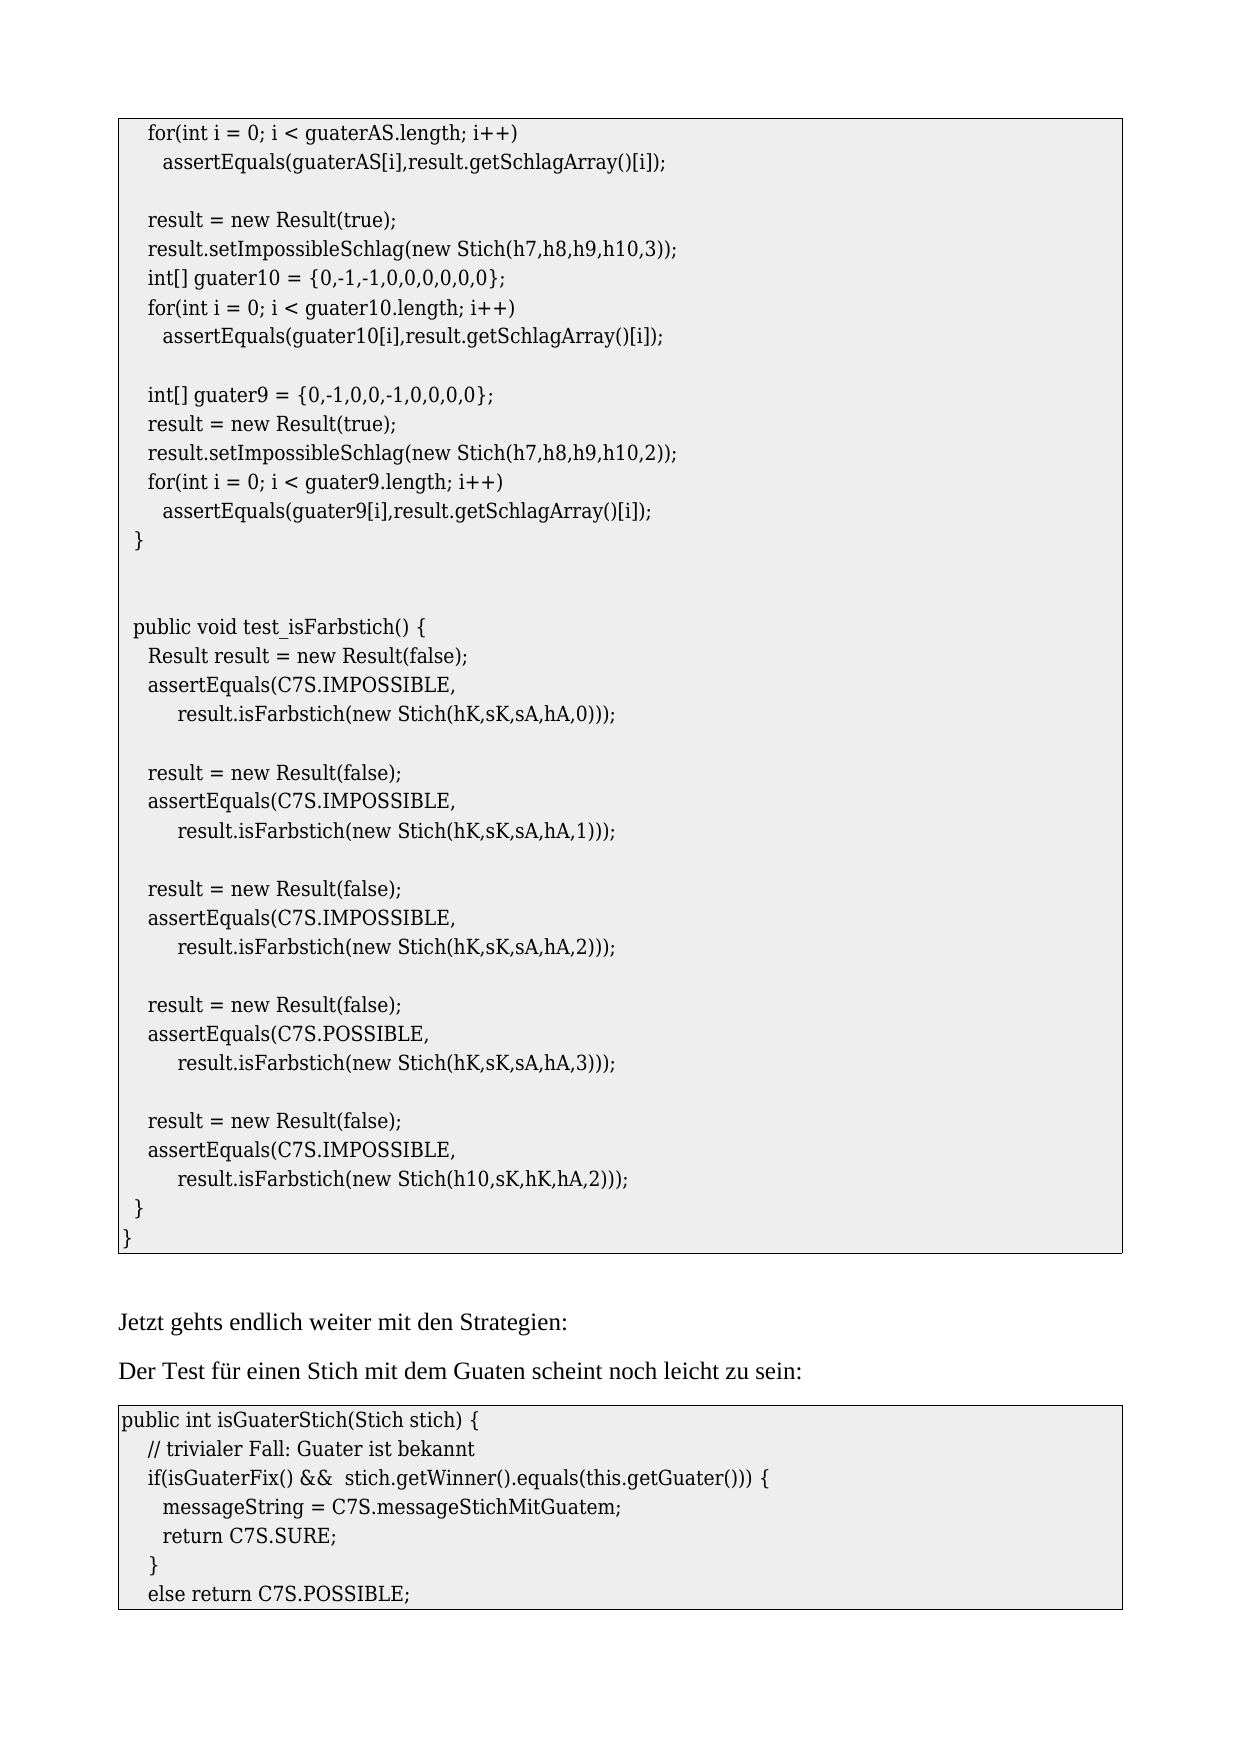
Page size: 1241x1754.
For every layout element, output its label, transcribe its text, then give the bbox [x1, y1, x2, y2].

text for(int i = 0; i < guater10.length; i++) [119, 292, 1122, 320]
text // trivialer Fall: Guater ist bekannt [119, 1434, 1122, 1461]
text result = new Result(false); [119, 874, 1122, 901]
text result = new Result(false); [119, 757, 1122, 785]
text } [119, 1550, 1122, 1577]
text assertEquals(C7S.IMPOSSIBLE, [119, 787, 1122, 814]
text Result result = new Result(false); [119, 641, 1122, 668]
text if(isGuaterFix() && stich.getWinner().equals(this.getGuater())) { [119, 1463, 1122, 1490]
text assertEquals(guater10[i],result.getSchlagArray()[i]); [119, 322, 1122, 349]
text int[] guater9 = {0,-1,0,0,-1,0,0,0,0}; [119, 380, 1122, 407]
text result.isFarbstich(new Stich(h10,sK,hK,hA,2))); [119, 1164, 1122, 1192]
text result = new Result(false); [119, 990, 1122, 1017]
text result = new Result(false); [119, 1106, 1122, 1133]
text public void test_isFarbstich() { [119, 612, 1122, 639]
text int[] guater10 = {0,-1,-1,0,0,0,0,0,0}; [119, 263, 1122, 291]
text result.isFarbstich(new Stich(hK,sK,sA,hA,2))); [119, 932, 1122, 959]
text } [119, 525, 1122, 552]
text messageString = C7S.messageStichMitGuatem; [119, 1492, 1122, 1519]
text assertEquals(C7S.IMPOSSIBLE, [119, 903, 1122, 930]
text result = new Result(true); [119, 409, 1122, 436]
text result.isFarbstich(new Stich(hK,sK,sA,hA,0))); [119, 699, 1122, 727]
text result.setImpossibleSchlag(new Stich(h7,h8,h9,h10,2)); [119, 438, 1122, 465]
text assertEquals(C7S.IMPOSSIBLE, [119, 1135, 1122, 1163]
text } [119, 1222, 1122, 1253]
text else return C7S.POSSIBLE; [119, 1579, 1122, 1609]
text public int isGuaterStich(Stich stich) { [119, 1406, 1122, 1432]
text assertEquals(guater9[i],result.getSchlagArray()[i]); [119, 496, 1122, 523]
text for(int i = 0; i < guaterAS.length; i++) [119, 119, 1122, 145]
text for(int i = 0; i < guater9.length; i++) [119, 467, 1122, 494]
text result.setImpossibleSchlag(new Stich(h7,h8,h9,h10,3)); [119, 234, 1122, 262]
text result.isFarbstich(new Stich(hK,sK,sA,hA,1))); [119, 816, 1122, 843]
text return C7S.SURE; [119, 1521, 1122, 1548]
text assertEquals(C7S.IMPOSSIBLE, [119, 670, 1122, 698]
text Der Test für einen Stich mit dem Guaten scheint noch leicht zu sein: [118, 1356, 1122, 1384]
text result.isFarbstich(new Stich(hK,sK,sA,hA,3))); [119, 1048, 1122, 1075]
text assertEquals(guaterAS[i],result.getSchlagArray()[i]); [119, 147, 1122, 174]
text assertEquals(C7S.POSSIBLE, [119, 1019, 1122, 1046]
text result = new Result(true); [119, 205, 1122, 233]
text } [119, 1193, 1122, 1221]
text Jetzt gehts endlich weiter mit den Strategien: [118, 1307, 1122, 1335]
